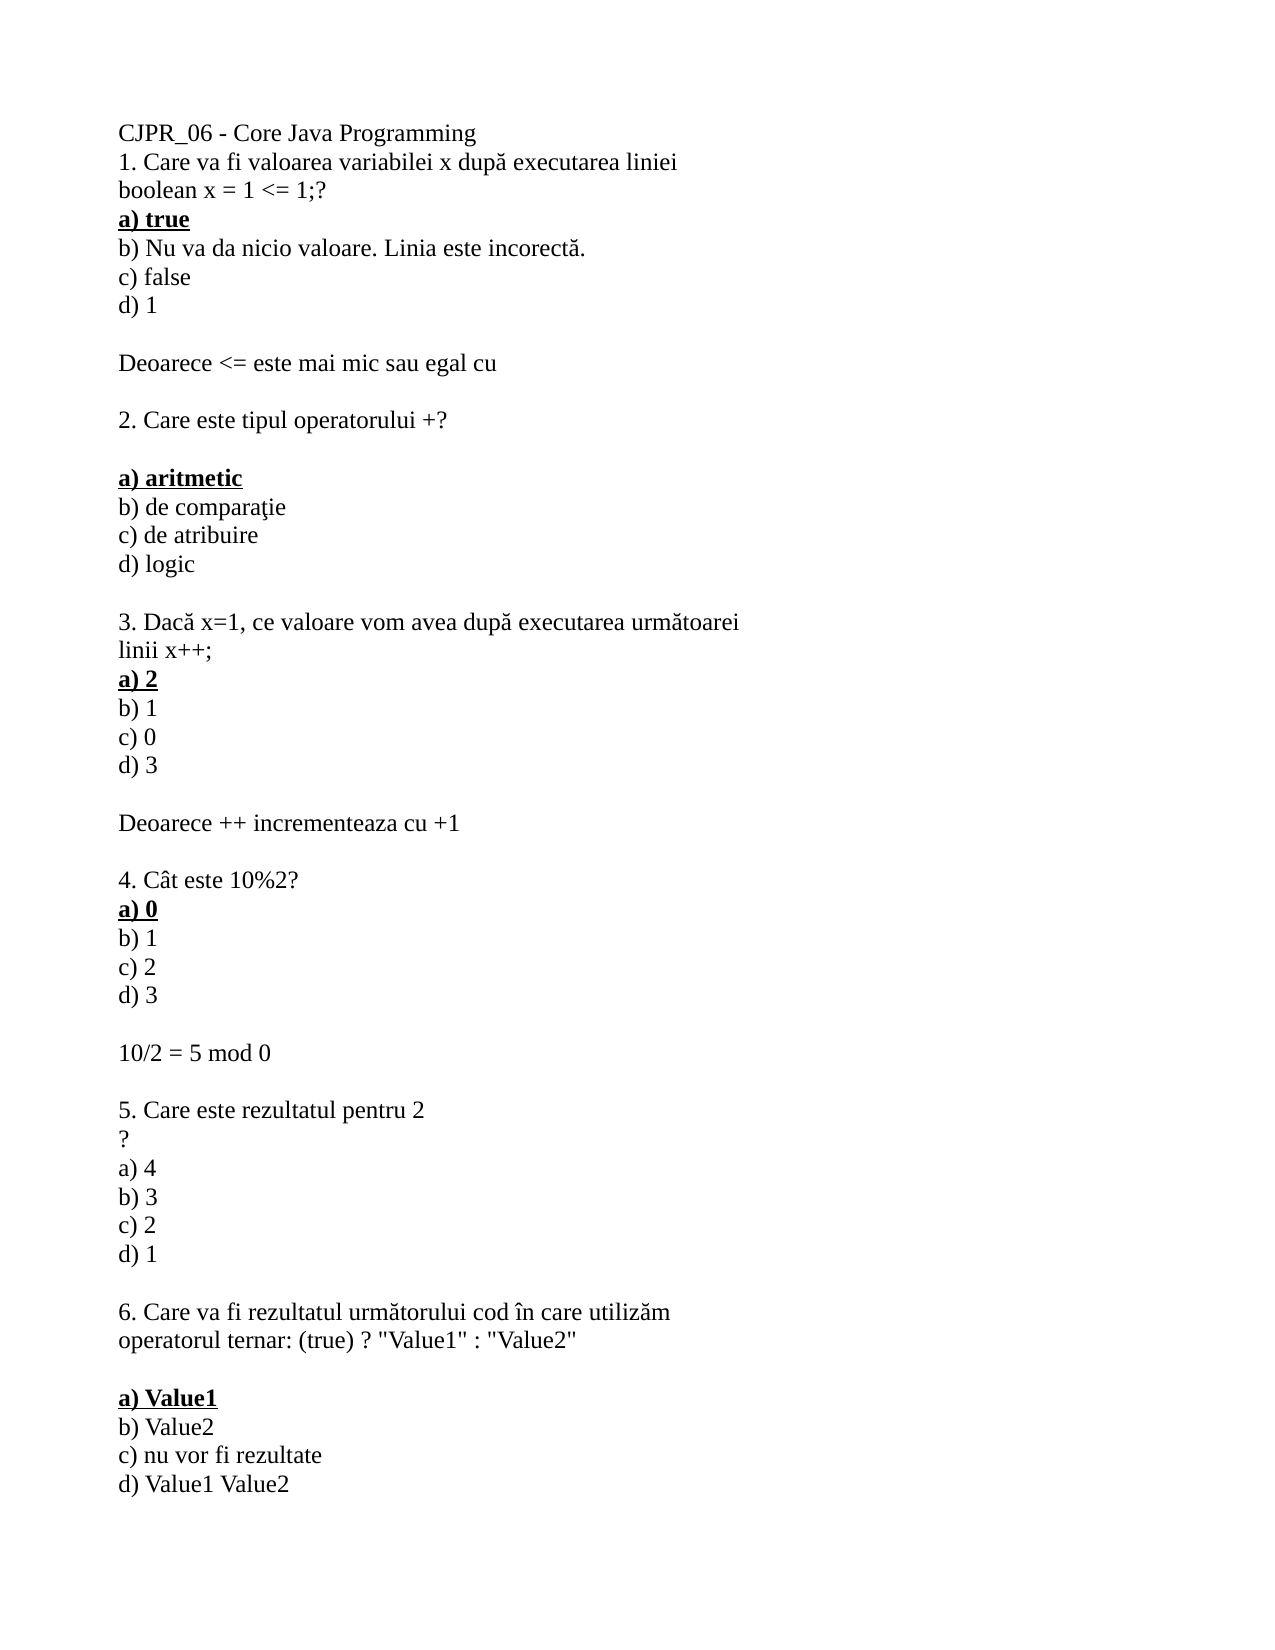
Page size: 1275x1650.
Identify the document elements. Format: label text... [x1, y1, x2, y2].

text b) 1 [118, 923, 1157, 952]
text c) 2 [118, 952, 1157, 981]
text b) de comparaţie [118, 492, 1157, 521]
text a) 4 [118, 1153, 1157, 1182]
text b) Nu va da nicio valoare. Linia este incorectă. [118, 233, 1157, 262]
text 6. Care va fi rezultatul următorului cod în care utilizăm [118, 1297, 1157, 1326]
text Deoarece <= este mai mic sau egal cu [118, 348, 1157, 377]
text b) 3 [118, 1182, 1157, 1211]
text CJPR_06 - Core Java Programming [118, 118, 1157, 147]
text c) nu vor fi rezultate [118, 1441, 1157, 1469]
text a) 0 [118, 894, 1157, 923]
text d) Value1 Value2 [118, 1469, 1157, 1498]
text b) 1 [118, 693, 1157, 722]
text a) 2 [118, 664, 1157, 693]
text 2. Care este tipul operatorului +? [118, 406, 1157, 434]
text b) Value2 [118, 1412, 1157, 1441]
text Deoarece ++ incrementeaza cu +1 [118, 808, 1157, 837]
text 5. Care este rezultatul pentru 2 [118, 1096, 1157, 1124]
text d) 3 [118, 751, 1157, 779]
text 3. Dacă x=1, ce valoare vom avea după executarea următoarei [118, 607, 1157, 636]
text c) false [118, 262, 1157, 291]
text d) logic [118, 549, 1157, 578]
text linii x++; [118, 636, 1157, 664]
text 10/2 = 5 mod 0 [118, 1038, 1157, 1067]
text boolean x = 1 <= 1;? [118, 176, 1157, 204]
text 1. Care va fi valoarea variabilei x după executarea liniei [118, 147, 1157, 176]
text operatorul ternar: (true) ? "Value1" : "Value2" [118, 1326, 1157, 1354]
text a) Value1 [118, 1383, 1157, 1412]
text c) de atribuire [118, 521, 1157, 549]
text a) true [118, 204, 1157, 233]
text d) 1 [118, 1239, 1157, 1268]
text c) 2 [118, 1211, 1157, 1239]
text d) 1 [118, 291, 1157, 319]
text a) aritmetic [118, 463, 1157, 492]
text c) 0 [118, 722, 1157, 751]
text ? [118, 1124, 1157, 1153]
text d) 3 [118, 981, 1157, 1009]
text 4. Cât este 10%2? [118, 866, 1157, 894]
